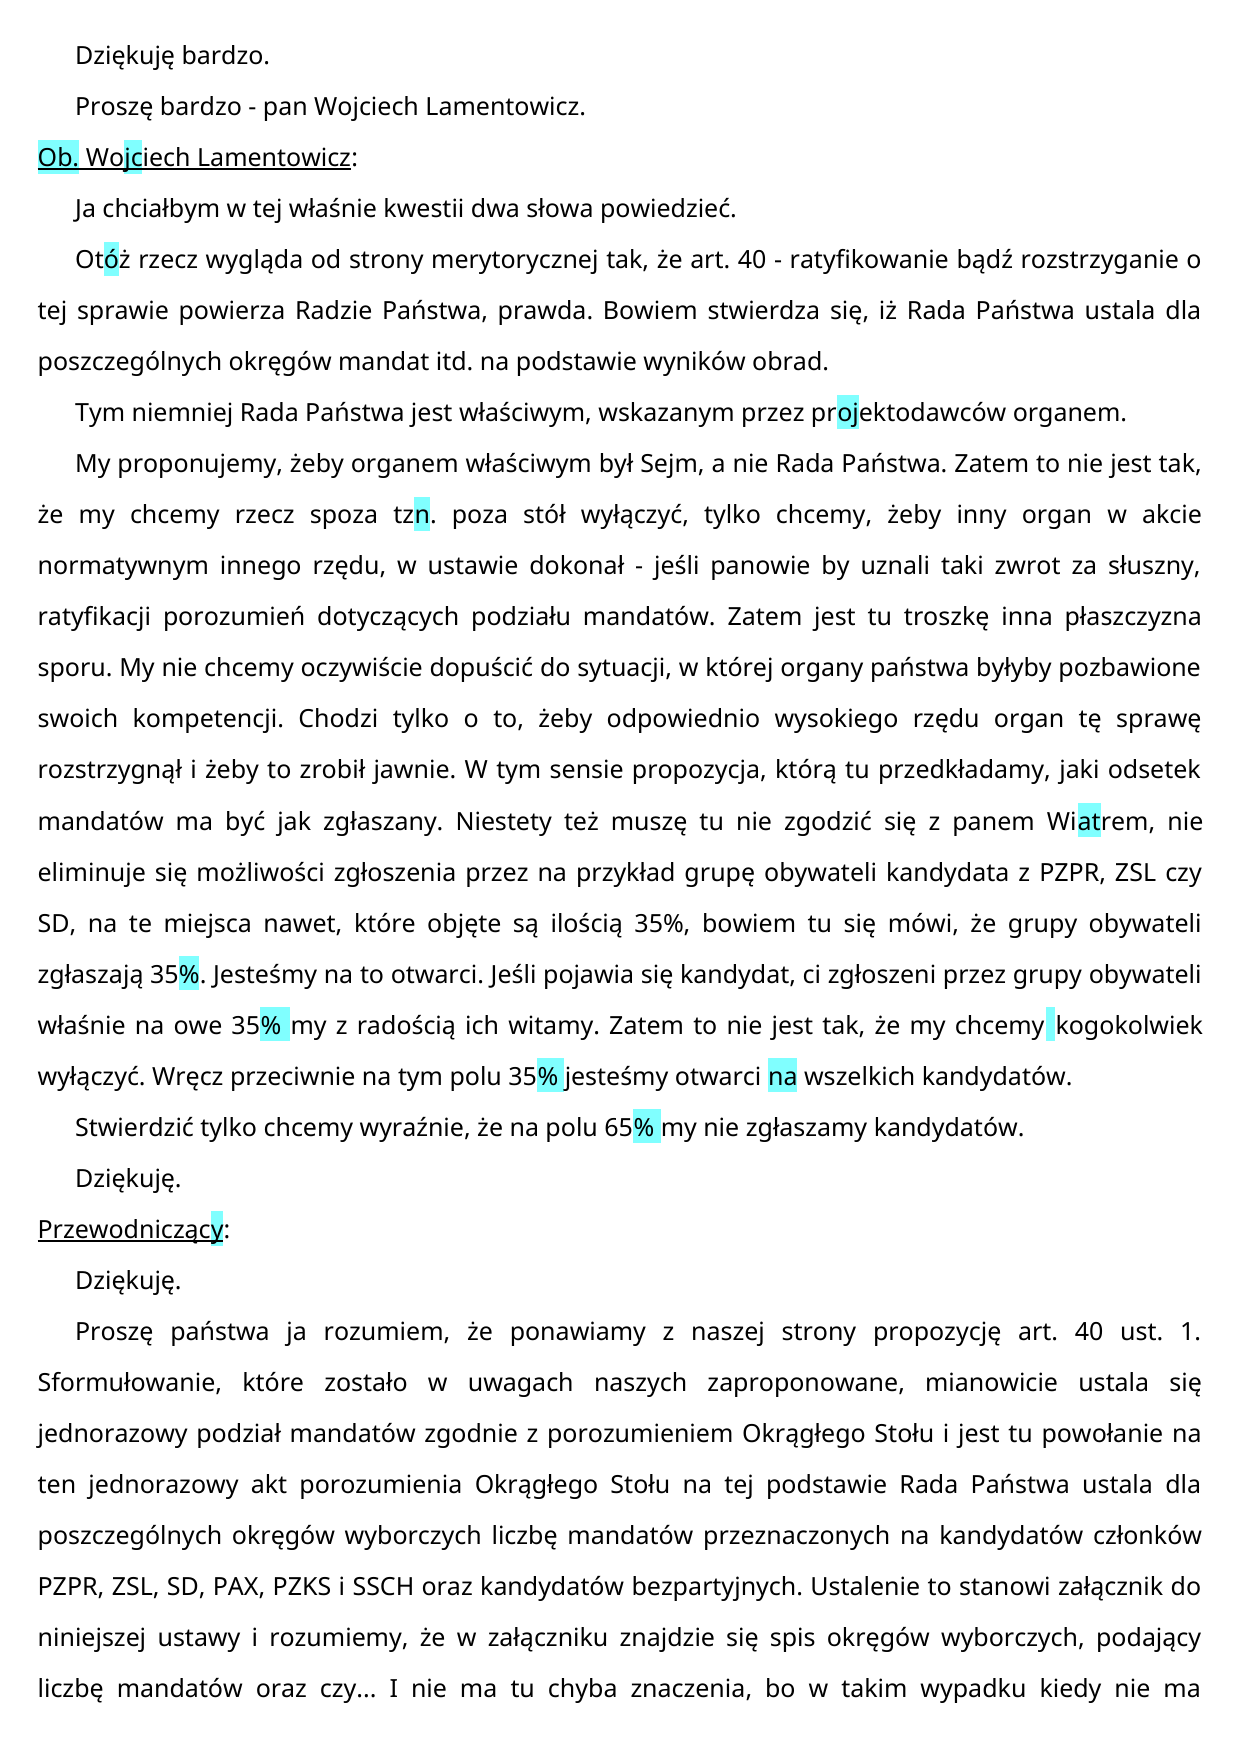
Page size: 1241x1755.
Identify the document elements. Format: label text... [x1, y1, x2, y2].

text Proszę państwa ja rozumiem, że ponawiamy z naszej strony propozycję art. 40 ust. 1. Sformułowanie, które zostało w uwagach naszych zaproponowane, mianowicie ustala się jednorazowy podział mandatów zgodnie z porozumieniem Okrągłego Stołu i jest tu powołanie na ten jednorazowy akt porozumienia Okrągłego Stołu na tej podstawie Rada Państwa ustala dla poszczególnych okręgów wyborczych liczbę mandatów przeznaczonych na kandydatów członków PZPR, ZSL, SD, PAX, PZKS i SSCH oraz kandydatów bezpartyjnych. Ustalenie to stanowi załącznik do niniejszej ustawy i rozumiemy, że w załączniku znajdzie się spis okręgów wyborczych, podający liczbę mandatów oraz czy... I nie ma tu chyba znaczenia, bo w takim wypadku kiedy nie ma [37, 1313, 1203, 1705]
text Dziękuję. [37, 1160, 1203, 1194]
text Dziękuję. [37, 1262, 1203, 1297]
text Przewodniczący: [37, 1211, 1203, 1246]
text Otóż rzecz wygląda od strony merytorycznej tak, że art. 40 - ratyfikowanie bądź rozstrzyganie o tej sprawie powierza Radzie Państwa, prawda. Bowiem stwierdza się, iż Rada Państwa ustala dla poszczególnych okręgów mandat itd. na podstawie wyników obrad. [37, 242, 1203, 378]
text Dziękuję bardzo. [37, 37, 1203, 72]
text My proponujemy, żeby organem właściwym był Sejm, a nie Rada Państwa. Zatem to nie jest tak, że my chcemy rzecz spoza tzn. poza stół wyłączyć, tylko chcemy, żeby inny organ w akcie normatywnym innego rzędu, w ustawie dokonał - jeśli panowie by uznali taki zwrot za słuszny, ratyfikacji porozumień dotyczących podziału mandatów. Zatem jest tu troszkę inna płaszczyzna sporu. My nie chcemy oczywiście dopuścić do sytuacji, w której organy państwa byłyby pozbawione swoich kompetencji. Chodzi tylko o to, żeby odpowiednio wysokiego rzędu organ tę sprawę rozstrzygnął i żeby to zrobił jawnie. W tym sensie propozycja, którą tu przedkładamy, jaki odsetek mandatów ma być jak zgłaszany. Niestety też muszę tu nie zgodzić się z panem Wiatrem, nie eliminuje się możliwości zgłoszenia przez na przykład grupę obywateli kandydata z PZPR, ZSL czy SD, na te miejsca nawet, które objęte są ilością 35%, bowiem tu się mówi, że grupy obywateli zgłaszają 35%. Jesteśmy na to otwarci. Jeśli pojawia się kandydat, ci zgłoszeni przez grupy obywateli właśnie na owe 35% my z radością ich witamy. Zatem to nie jest tak, że my chcemy kogokolwiek wyłączyć. Wręcz przeciwnie na tym polu 35% jesteśmy otwarci na wszelkich kandydatów. [37, 446, 1203, 1092]
text Ja chciałbym w tej właśnie kwestii dwa słowa powiedzieć. [37, 191, 1203, 225]
text Tym niemniej Rada Państwa jest właściwym, wskazanym przez projektodawców organem. [37, 395, 1203, 429]
text Stwierdzić tylko chcemy wyraźnie, że na polu 65% my nie zgłaszamy kandydatów. [37, 1109, 1203, 1143]
text Ob. Wojciech Lamentowicz: [37, 139, 1203, 174]
text Proszę bardzo - pan Wojciech Lamentowicz. [37, 88, 1203, 123]
